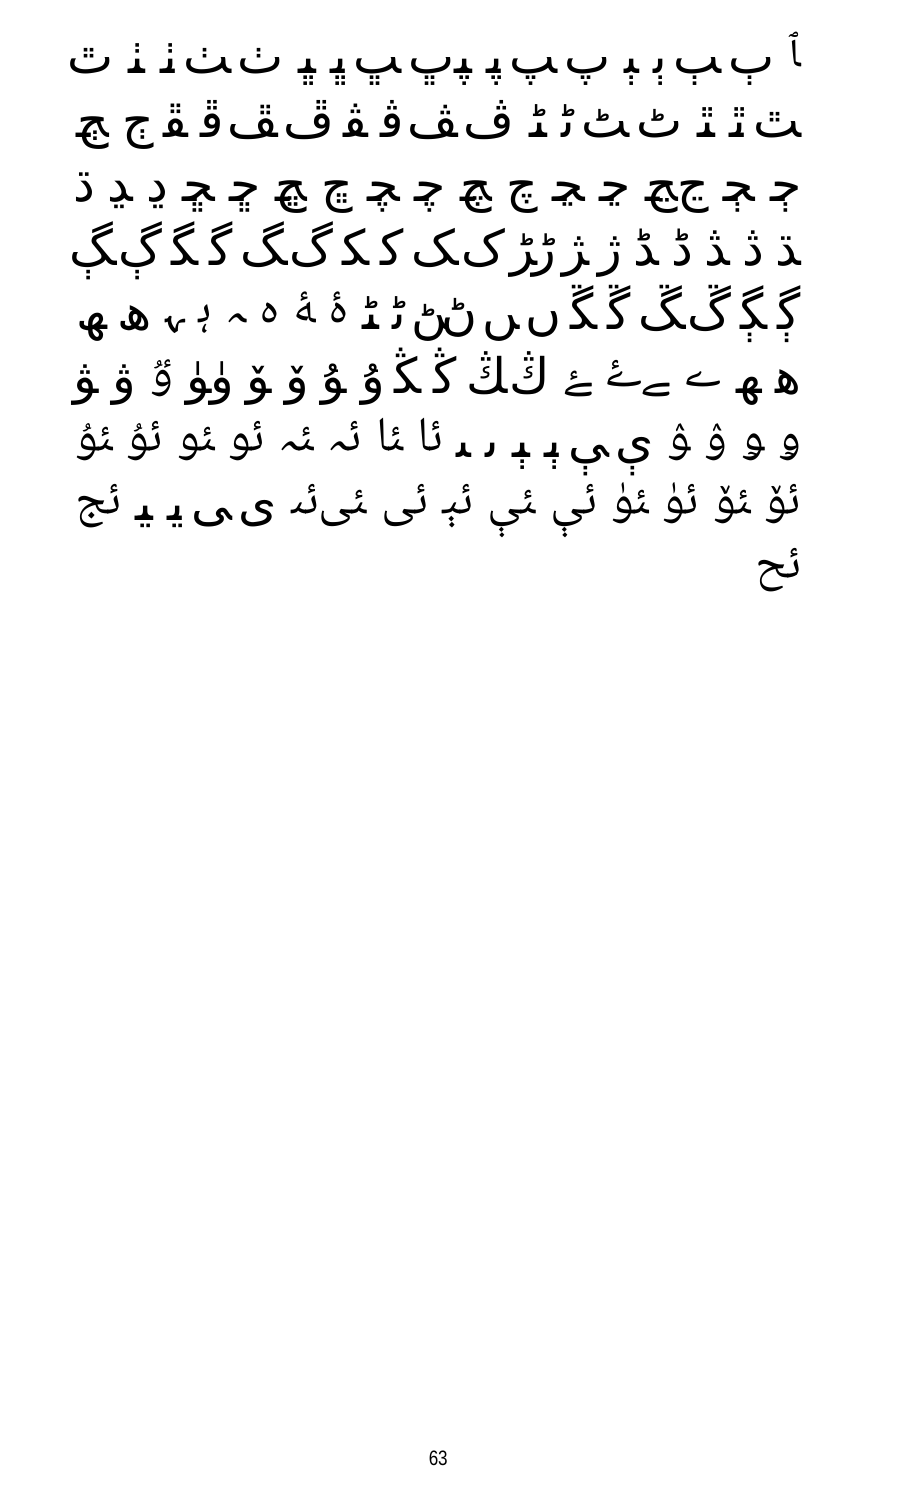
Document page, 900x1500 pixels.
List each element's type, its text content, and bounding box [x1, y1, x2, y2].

text ﭑ ﭒ ﭓ ﭔ ﭕ ﭖ ﭗ ﭘ ﭙﭚ ﭛ ﭜ ﭝ ﭞ ﭟ ﭠ ﭡ ﭢ ﭣ ﭤ ﭥ ﭦ ﭧ ﭨ ﭩ ﭪ ﭫ ﭬ ﭭ ﭮ ﭯ ﭰ ﭱ ﭲ ﭳ ﭴ ﭵ ﭶﭷ ﭸ ﭹ ﭺ ﭻ ﭼ ﭽ ﭾ ﭿ ﮀ ﮁ ﮂ ﮃ ﮄ ﮅ ﮆ ﮇ ﮈ ﮉ ﮊ ﮋ ﮌﮍ ﮎ ﮏ ﮐ ﮑ ﮒ ﮓ ﮔ ﮕ ﮖ ﮗ ﮘ ﮙ ﮚ ﮛ ﮜ ﮝ ﮞ ﮟ ﮠﮡ ﮢ ﮣ ﮤ ﮥ ﮦ ﮧ ﮨ ﮩ ﮪ ﮫ ﮬ ﮭ ﮮ ﮯﮰ ﮱ ﯓ ﯔ ﯕ ﯖ ﯗ ﯘ ﯙ ﯚ ﯛﯜ ﯝ ﯞ ﯟ ﯠ ﯡ ﯢ ﯣ ﯤ ﯥ ﯦ ﯧ ﯨ ﯩ ﯪ ﯫ ﯬ ﯭ ﯮ ﯯ ﯰ ﯱ ﯲ ﯳ ﯴ ﯵ ﯶ ﯷ ﯸ ﯹ ﯺﯻ ﯼ ﯽ ﯾ ﯿ ﰀ ﰁ [75, 30, 801, 605]
